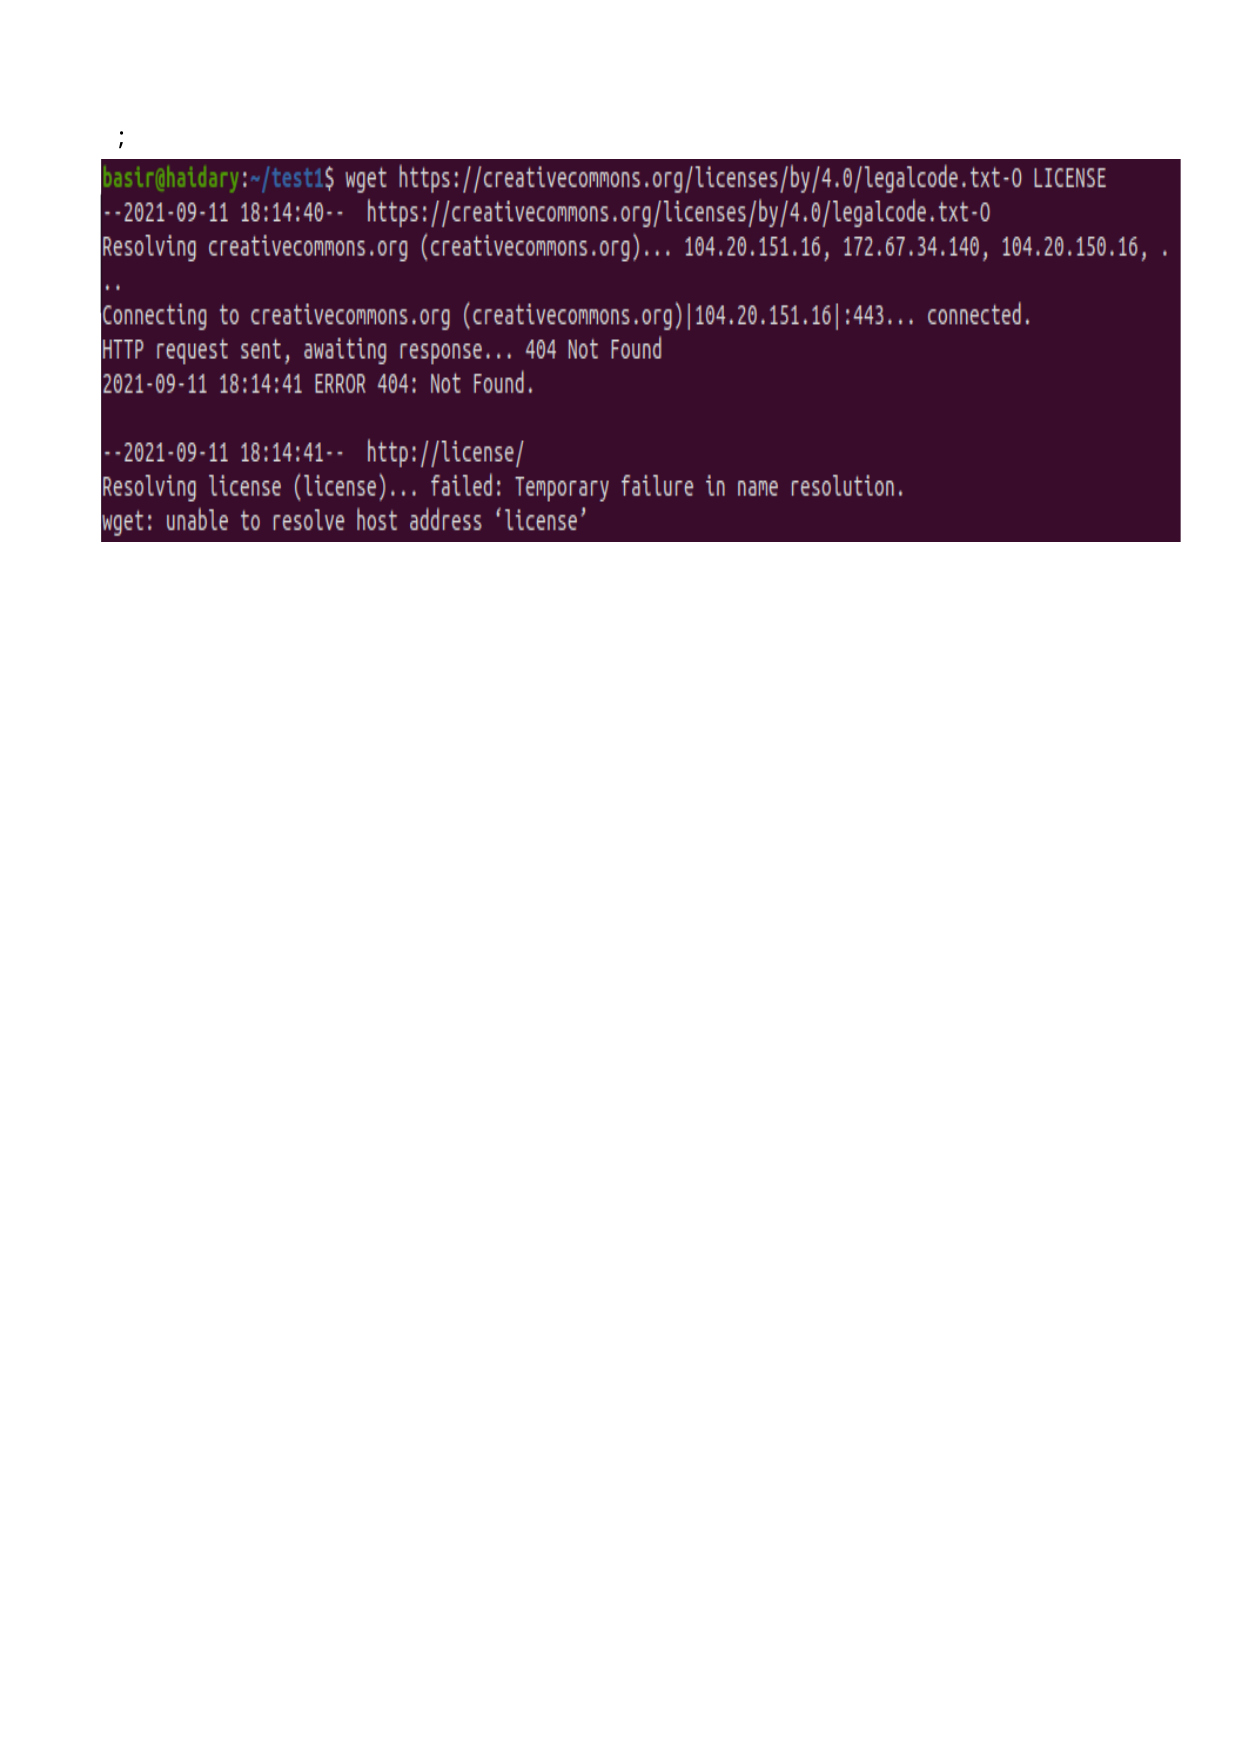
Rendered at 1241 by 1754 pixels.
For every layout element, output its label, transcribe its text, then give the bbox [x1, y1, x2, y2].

text ; [118, 118, 1122, 152]
picture [100, 159, 1181, 542]
